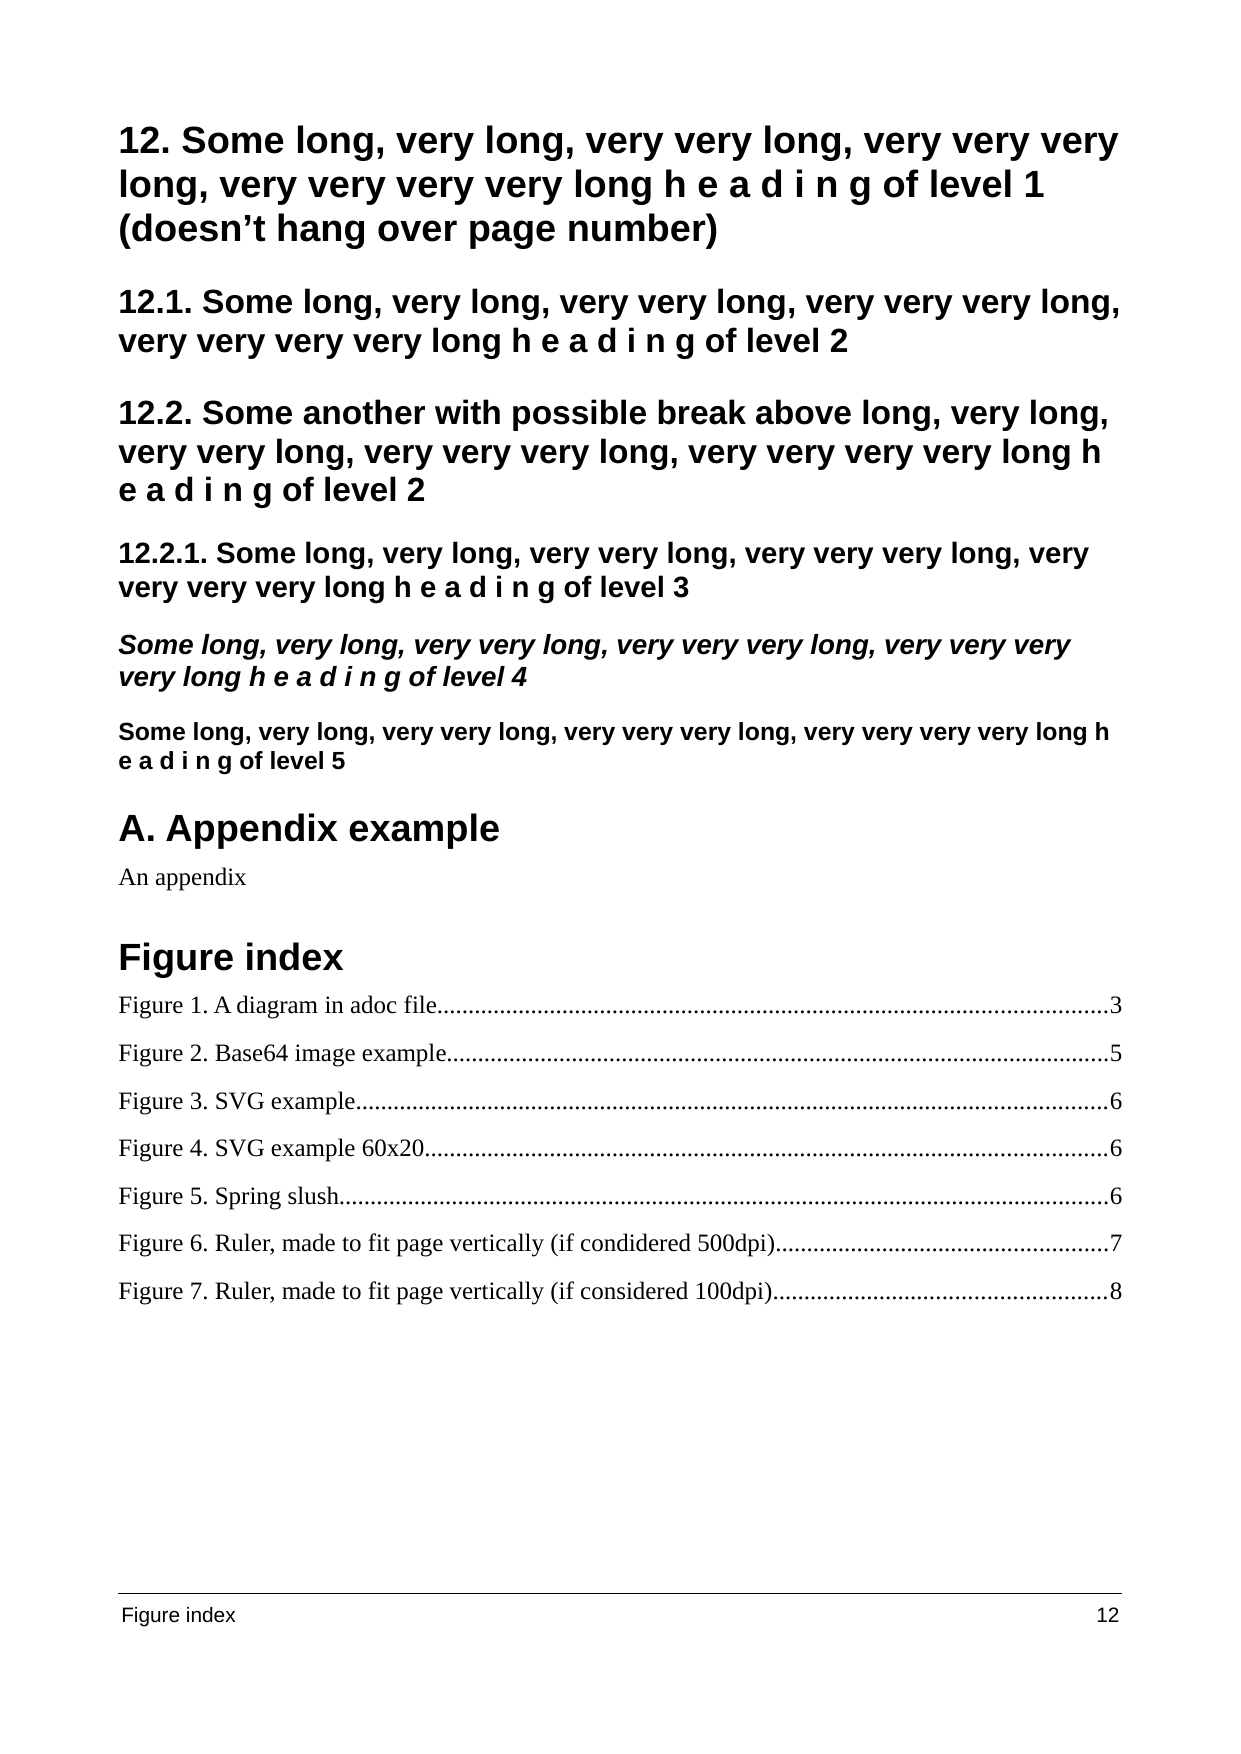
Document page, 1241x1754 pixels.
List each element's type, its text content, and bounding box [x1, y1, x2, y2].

text Figure 3. SVG example 6 [118, 1086, 1122, 1114]
text Figure 4. SVG example 60x20 6 [118, 1133, 1122, 1162]
text Figure 7. Ruler, made to fit page vertically (if considered 100dpi) 8 [118, 1276, 1122, 1305]
text Figure 1. A diagram in adoc file 3 [118, 991, 1122, 1019]
subtitle Some long, very long, very very long, very very very long, very very very very long h e a d i n g of level 4 [118, 628, 1122, 692]
subtitle Some long, very long, very very long, very very very long, very very very very long h e a d i n g of level 5 [118, 717, 1122, 774]
text Figure 6. Ruler, made to fit page vertically (if condidered 500dpi) 7 [118, 1228, 1122, 1257]
text Figure 2. Base64 image example 5 [118, 1038, 1122, 1067]
text Figure 5. Spring slush 6 [118, 1181, 1122, 1210]
subtitle 12.1. Some long, very long, very very long, very very very long, very very very very long h e a d i n g of level 2 [118, 282, 1122, 360]
subtitle A. Appendix example [118, 806, 1122, 849]
subtitle 12. Some long, very long, very very long, very very very long, very very very very long h e a d i n g of level 1 (doesn’t hang over page number) [118, 118, 1122, 249]
subtitle 12.2.1. Some long, very long, very very long, very very very long, very very very very long h e a d i n g of level 3 [118, 536, 1122, 603]
subtitle Figure index [118, 934, 1122, 978]
subtitle 12.2. Some another with possible break above long, very long, very very long, very very very long, very very very very long h e a d i n g of level 2 [118, 393, 1122, 509]
text An appendix [118, 862, 1122, 891]
